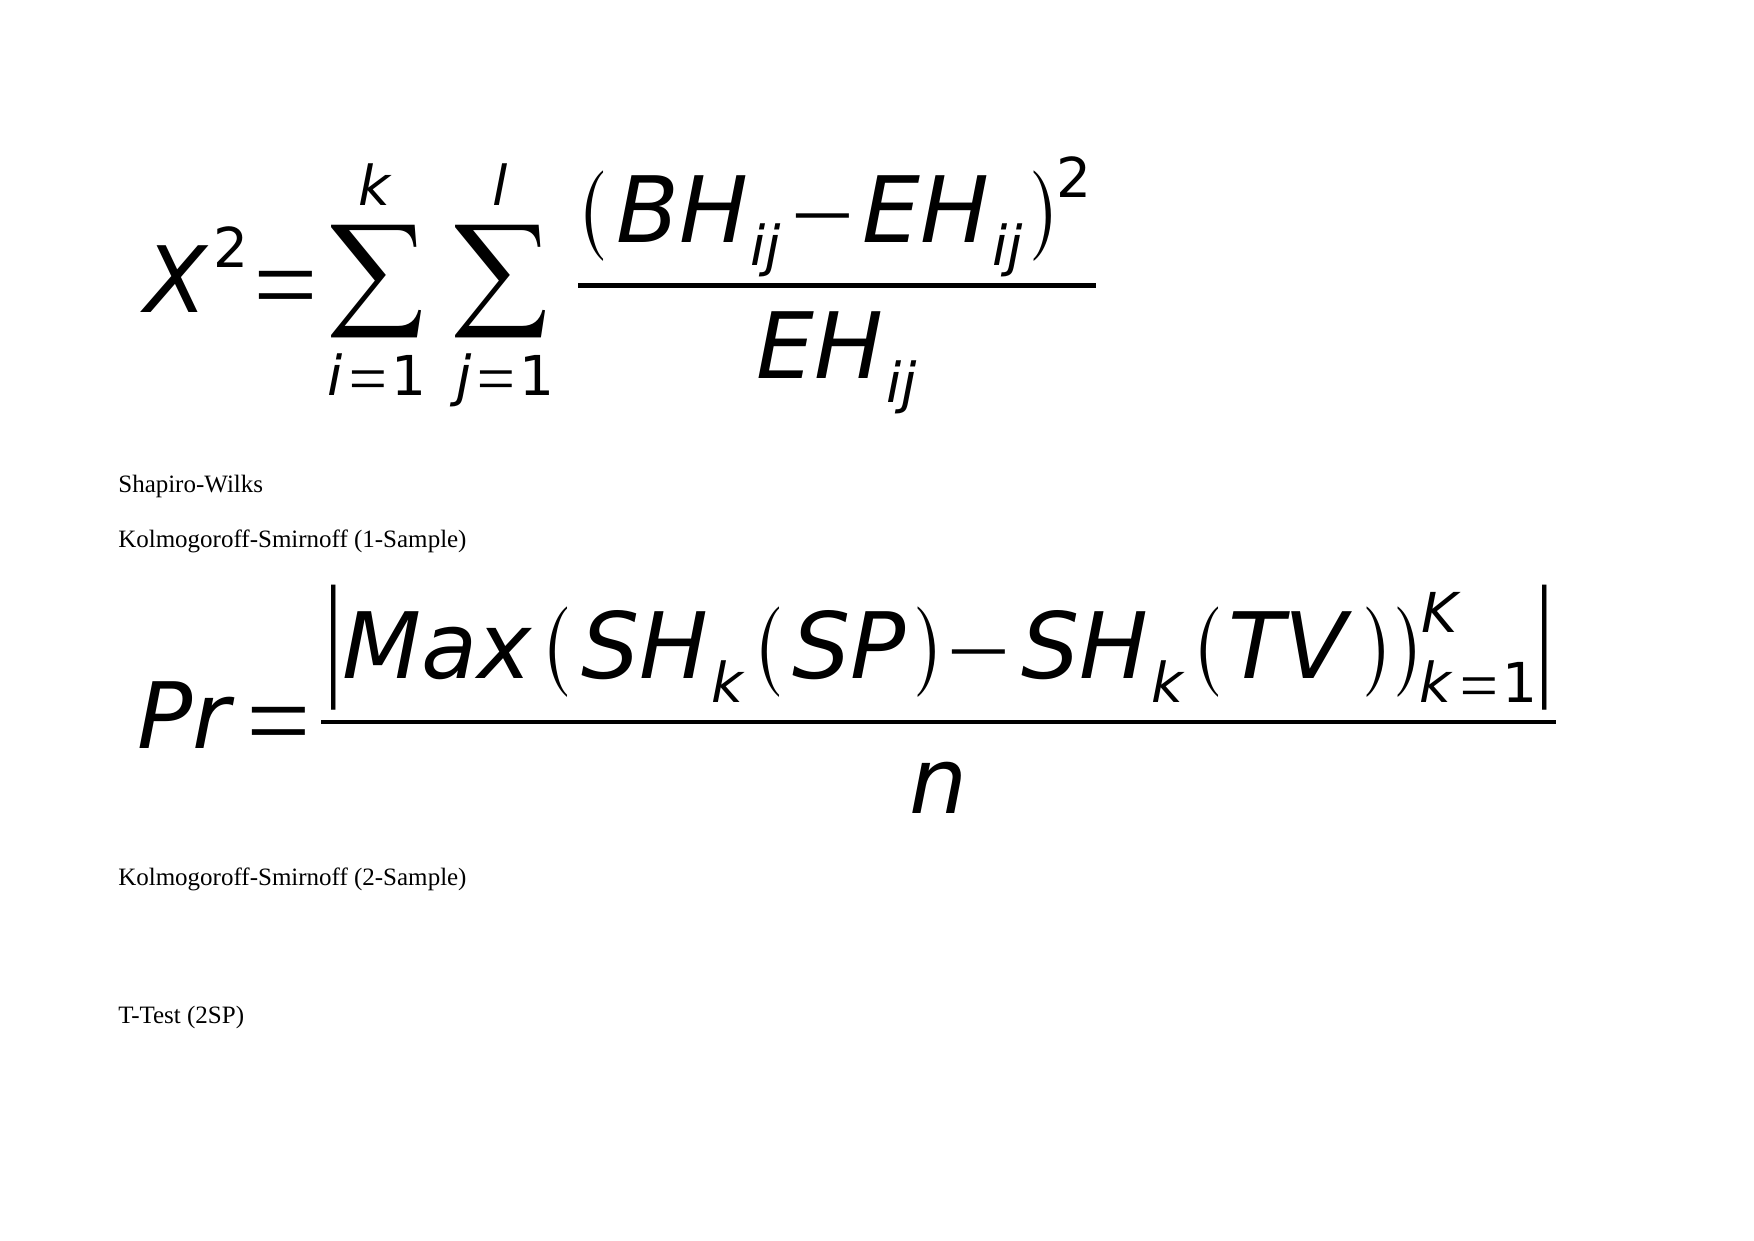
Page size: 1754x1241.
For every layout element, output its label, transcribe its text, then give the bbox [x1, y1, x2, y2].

text T-Test (2SP) [118, 1002, 1636, 1029]
text Kolmogoroff-Smirnoff (1-Sample) [118, 525, 1636, 553]
text Shapiro-Wilks [118, 470, 1636, 498]
text Kolmogoroff-Smirnoff (2-Sample) [118, 863, 1636, 891]
